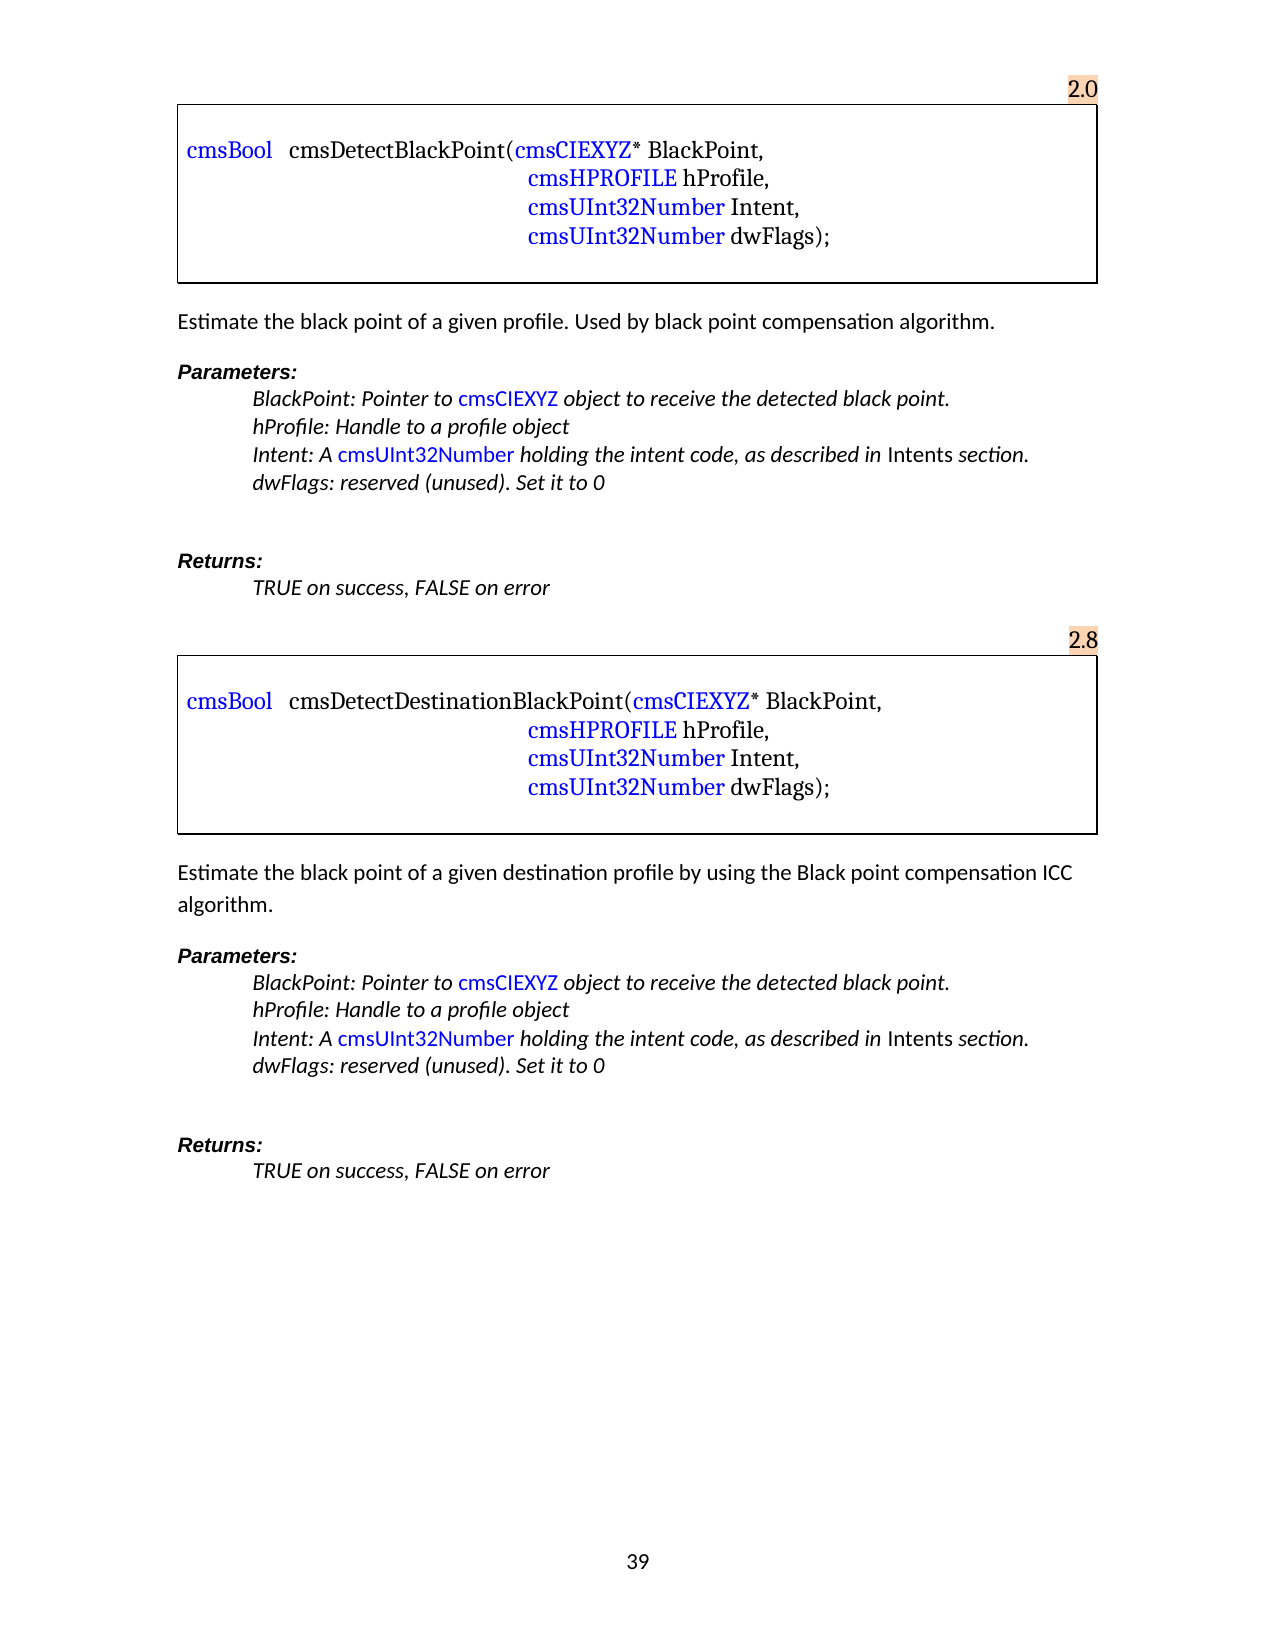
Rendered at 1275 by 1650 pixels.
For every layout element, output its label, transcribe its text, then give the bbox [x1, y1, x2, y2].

text 2.0 [177, 75, 1068, 104]
text hProfile: Handle to a profile object [177, 412, 1098, 440]
text cmsBool cmsDetectDestinationBlackPoint(cmsCIEXYZ* BlackPoint, [178, 684, 1096, 712]
text Estimate the black point of a given profile. Used by black point compensation algorithm. [177, 307, 1098, 335]
text cmsBool cmsDetectBlackPoint(cmsCIEXYZ* BlackPoint, [178, 132, 1096, 161]
text cmsUInt32Number dwFlags); [178, 219, 1096, 247]
text Returns: [177, 1133, 1098, 1157]
text dwFlags: reserved (unused). Set it to 0 [177, 1052, 1098, 1080]
text dwFlags: reserved (unused). Set it to 0 [177, 468, 1098, 496]
text Estimate the black point of a given destination profile by using the Black point compensation ICC algorithm. [177, 858, 1098, 919]
text hProfile: Handle to a profile object [177, 996, 1098, 1024]
text TRUE on success, FALSE on error [177, 1157, 1098, 1185]
text Intent: A cmsUInt32Number holding the intent code, as described in Intents section. [177, 1024, 1098, 1052]
text cmsHPROFILE hProfile, [178, 712, 1096, 741]
text 2.8 [177, 626, 1069, 655]
text BlackPoint: Pointer to cmsCIEXYZ object to receive the detected black point. [177, 968, 1098, 996]
text Returns: [177, 549, 1098, 573]
text cmsHPROFILE hProfile, [178, 161, 1096, 190]
text TRUE on success, FALSE on error [177, 573, 1098, 601]
text Parameters: [177, 360, 1098, 384]
text cmsUInt32Number dwFlags); [178, 770, 1096, 799]
text BlackPoint: Pointer to cmsCIEXYZ object to receive the detected black point. [177, 384, 1098, 412]
text Intent: A cmsUInt32Number holding the intent code, as described in Intents section. [177, 440, 1098, 468]
text cmsUInt32Number Intent, [178, 190, 1096, 219]
text Parameters: [177, 944, 1098, 968]
text cmsUInt32Number Intent, [178, 741, 1096, 770]
